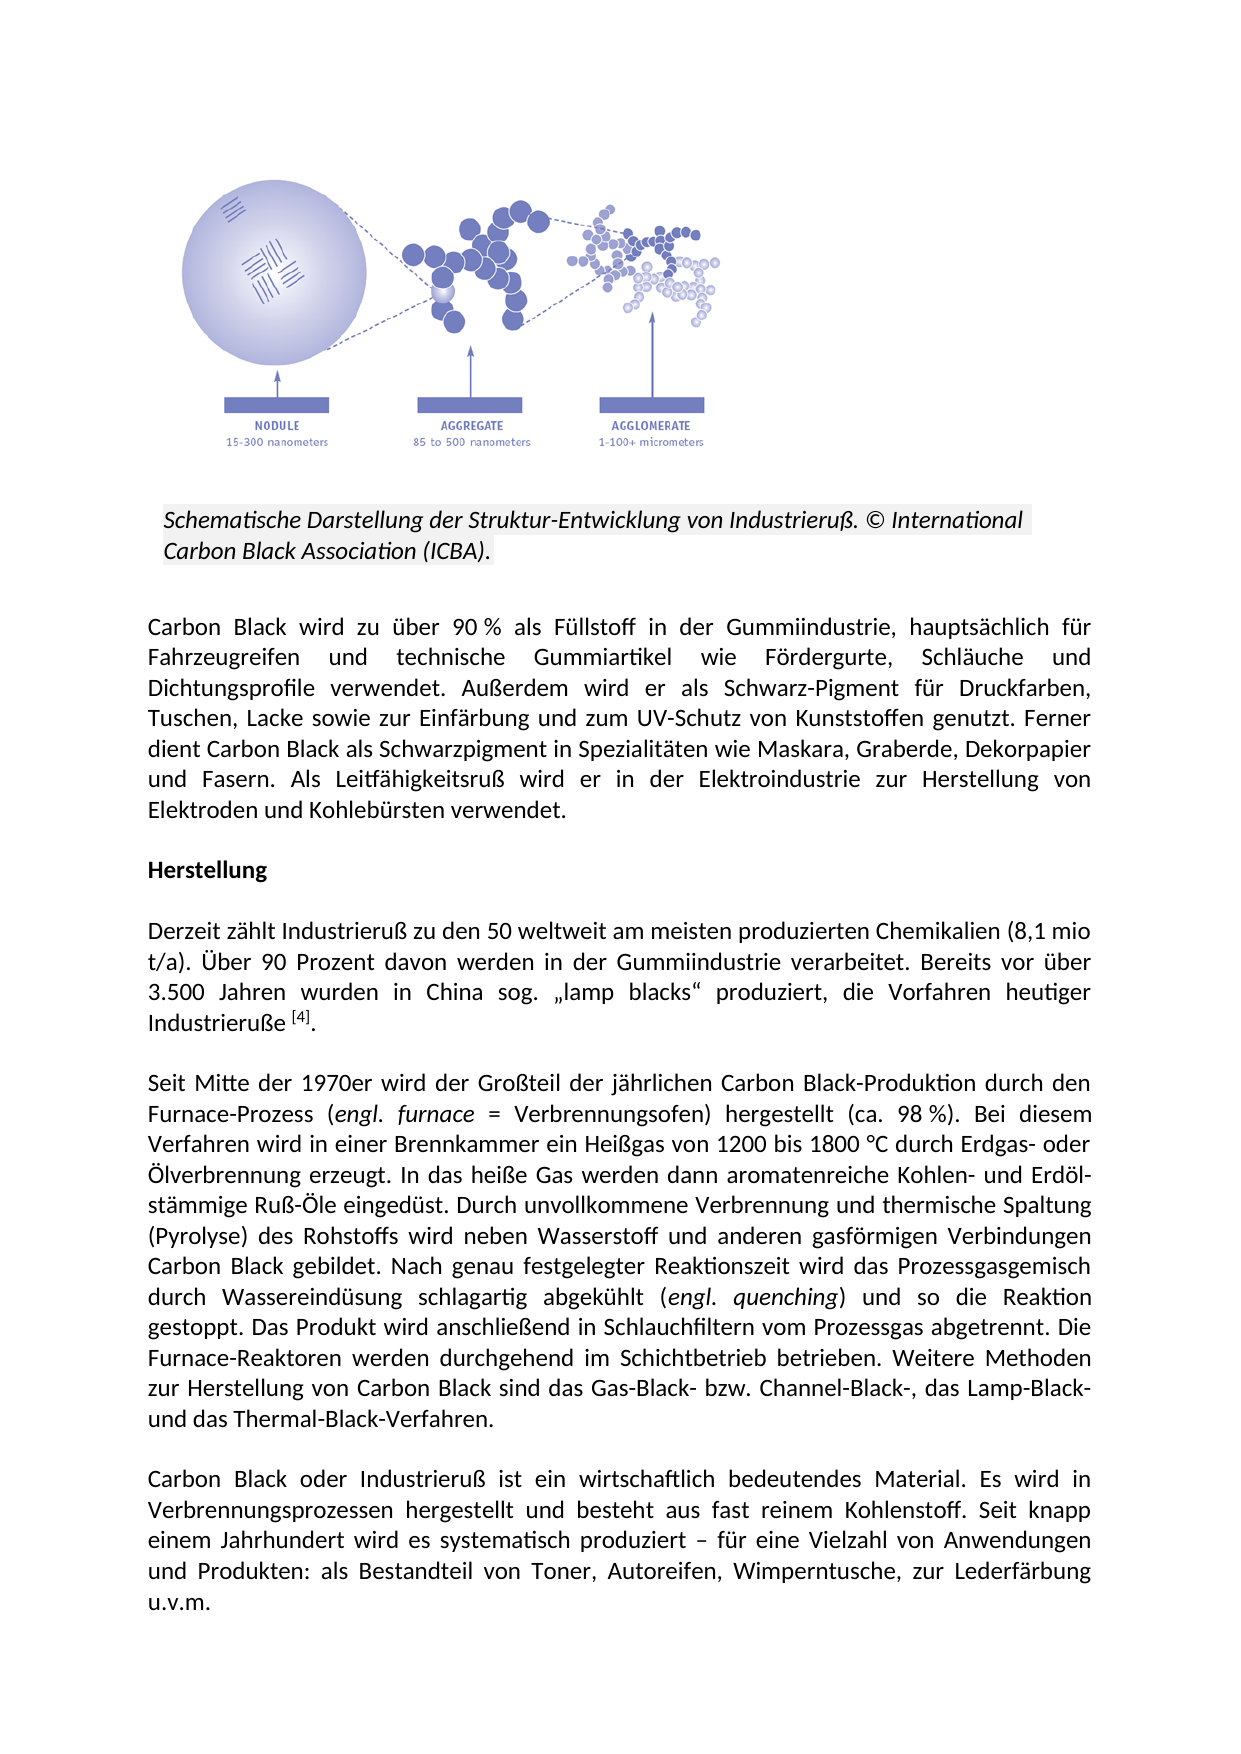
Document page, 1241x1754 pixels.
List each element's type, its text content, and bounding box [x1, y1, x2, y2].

text Seit Mitte der 1970er wird der Großteil der jährlichen Carbon Black-Produktion durch den Furnace-Prozess (engl. furnace = Verbrennungsofen) hergestellt (ca. 98 %). Bei diesem Verfahren wird in einer Brennkammer ein Heißgas von 1200 bis 1800 °C durch Erdgas- oder Ölverbrennung erzeugt. In das heiße Gas werden dann aromatenreiche Kohlen- und Erdöl-stämmige Ruß-Öle eingedüst. Durch unvollkommene Verbrennung und thermische Spaltung (Pyrolyse) des Rohstoffs wird neben Wasserstoff und anderen gasförmigen Verbindungen Carbon Black gebildet. Nach genau festgelegter Reaktionszeit wird das Prozessgasgemisch durch Wassereindüsung schlagartig abgekühlt (engl. quenching) und so die Reaktion gestoppt. Das Produkt wird anschließend in Schlauchfiltern vom Prozessgas abgetrennt. Die Furnace-Reaktoren werden durchgehend im Schichtbetrieb betrieben. Weitere Methoden zur Herstellung von Carbon Black sind das Gas-Black- bzw. Channel-Black-, das Lamp-Black- und das Thermal-Black-Verfahren. [148, 1067, 1093, 1433]
text Carbon Black oder Industrieruß ist ein wirtschaftlich bedeutendes Material. Es wird in Verbrennungsprozessen hergestellt und besteht aus fast reinem Kohlenstoff. Seit knapp einem Jahrhundert wird es systematisch produziert – für eine Vielzahl von Anwendungen und Produkten: als Bestandteil von Toner, Autoreifen, Wimperntusche, zur Lederfärbung u.v.m. [148, 1463, 1093, 1616]
table_header Schematische Darstellung der Struktur-Entwicklung von Industrieruß. © International Carbon Black Association (ICBA). [148, 148, 1093, 611]
text Herstellung [148, 855, 1093, 885]
text Carbon Black wird zu über 90 % als Füllstoff in der Gummiindustrie, hauptsächlich für Fahrzeugreifen und technische Gummiartikel wie Fördergurte, Schläuche und Dichtungsprofile verwendet. Außerdem wird er als Schwarz-Pigment für Druckfarben, Tuschen, Lacke sowie zur Einfärbung und zum UV-Schutz von Kunststoffen genutzt. Ferner dient Carbon Black als Schwarzpigment in Spezialitäten wie Maskara, Graberde, Dekorpapier und Fasern. Als Leitfähigkeitsruß wird er in der Elektroindustrie zur Herstellung von Elektroden und Kohlebürsten verwendet. [148, 611, 1093, 825]
text Derzeit zählt Industrieruß zu den 50 weltweit am meisten produzierten Chemikalien (8,1 mio t/a). Über 90 Prozent davon werden in der Gummiindustrie verarbeitet. Bereits vor über 3.500 Jahren wurden in China sog. „lamp blacks“ produziert, die Vorfahren heutiger Industrieruße [4]. [148, 915, 1093, 1037]
